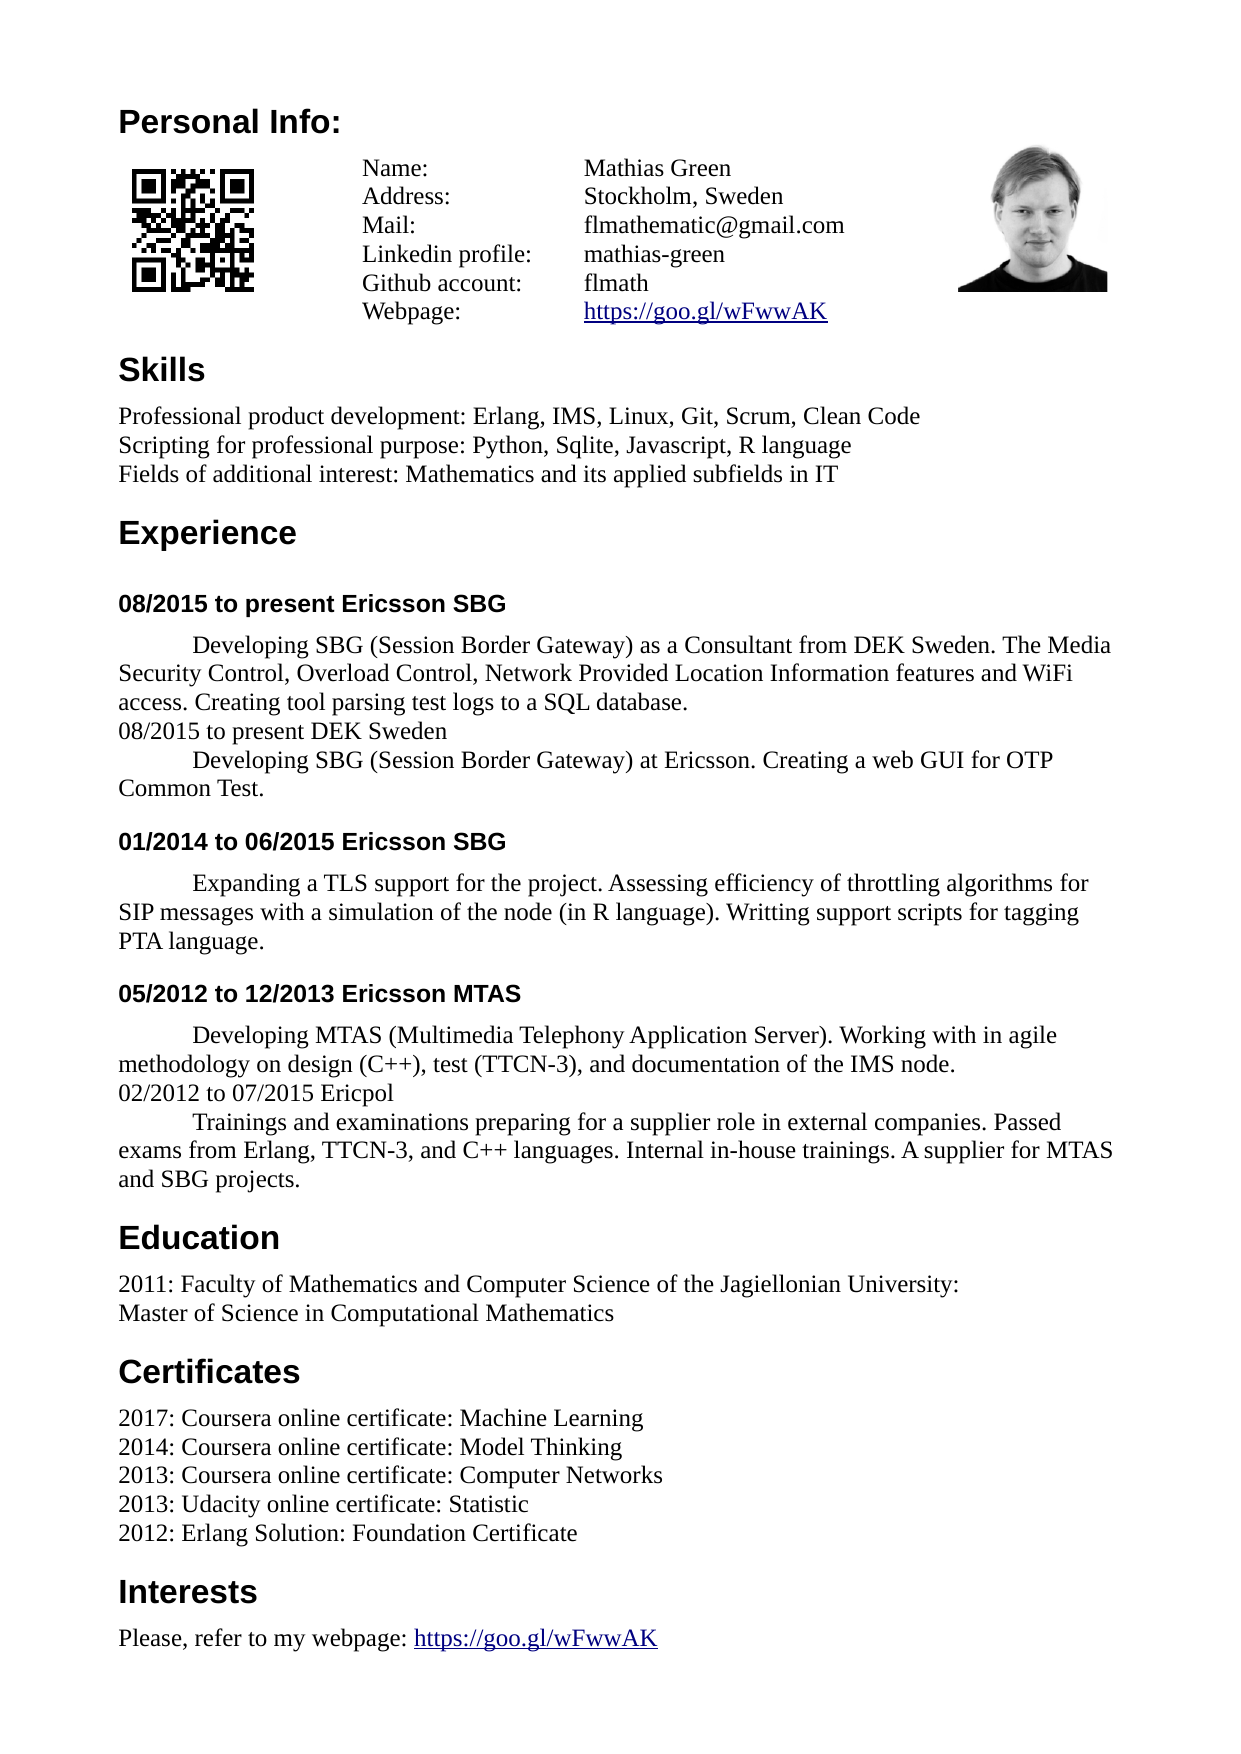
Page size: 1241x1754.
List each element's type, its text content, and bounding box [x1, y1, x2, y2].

text 2017: Coursera online certificate: Machine Learning [118, 1403, 1122, 1432]
text Please, refer to my webpage: https://goo.gl/wFwwAK [118, 1623, 1122, 1652]
subtitle Personal Info: [118, 102, 1122, 140]
text Developing MTAS (Multimedia Telephony Application Server). Working with in agile methodology on design (C++), test (TTCN-3), and documentation of the IMS node. [118, 1021, 1122, 1078]
text Expanding a TLS support for the project. Assessing efficiency of throttling algorithms for SIP messages with a simulation of the node (in R language). Writting support scripts for tagging PTA language. [118, 868, 1122, 954]
subtitle 05/2012 to 12/2013 Ericsson MTAS [118, 979, 1122, 1008]
text 2014: Coursera online certificate: Model Thinking [118, 1432, 1122, 1460]
text Linkedin profile: mathias-green [362, 239, 958, 268]
text [1108, 153, 1122, 181]
text Mail: flmathematic@gmail.com [362, 210, 958, 239]
text 2012: Erlang Solution: Foundation Certificate [118, 1518, 1122, 1547]
subtitle Interests [118, 1572, 1122, 1610]
text Address: Stockholm, Sweden [362, 181, 958, 210]
text 02/2012 to 07/2015 Ericpol [118, 1078, 1122, 1107]
text Webpage: https://goo.gl/wFwwAK [362, 296, 1122, 325]
text Github account: flmath [362, 268, 1122, 296]
text Developing SBG (Session Border Gateway) at Ericsson. Creating a web GUI for OTP Common Test. [118, 745, 1122, 802]
subtitle 01/2014 to 06/2015 Ericsson SBG [118, 827, 1122, 856]
text Scripting for professional purpose: Python, Sqlite, Javascript, R language [118, 430, 1122, 459]
text Developing SBG (Session Border Gateway) as a Consultant from DEK Sweden. The Media Security Control, Overload Control, Network Provided Location Information features and WiFi access. Creating tool parsing test logs to a SQL database. [118, 630, 1122, 716]
subtitle Education [118, 1218, 1122, 1257]
text Fields of additional interest: Mathematics and its applied subfields in IT [118, 459, 1122, 488]
picture [123, 160, 263, 301]
text 08/2015 to present DEK Sweden [118, 716, 1122, 745]
text Professional product development: Erlang, IMS, Linux, Git, Scrum, Clean Code [118, 401, 1122, 430]
text Master of Science in Computational Mathematics [118, 1298, 1122, 1327]
text Name: Mathias Green [362, 153, 958, 181]
text 2013: Udacity online certificate: Statistic [118, 1489, 1122, 1518]
text 2011: Faculty of Mathematics and Computer Science of the Jagiellonian University: [118, 1269, 1122, 1298]
text Trainings and examinations preparing for a supplier role in external companies. Passed exams from Erlang, TTCN-3, and C++ languages. Internal in-house trainings. A supplier for MTAS and SBG projects. [118, 1107, 1122, 1193]
text 2013: Coursera online certificate: Computer Networks [118, 1460, 1122, 1489]
subtitle Skills [118, 350, 1122, 389]
subtitle Experience [118, 513, 1122, 551]
picture [958, 141, 1108, 292]
subtitle Certificates [118, 1352, 1122, 1390]
subtitle 08/2015 to present Ericsson SBG [118, 589, 1122, 617]
